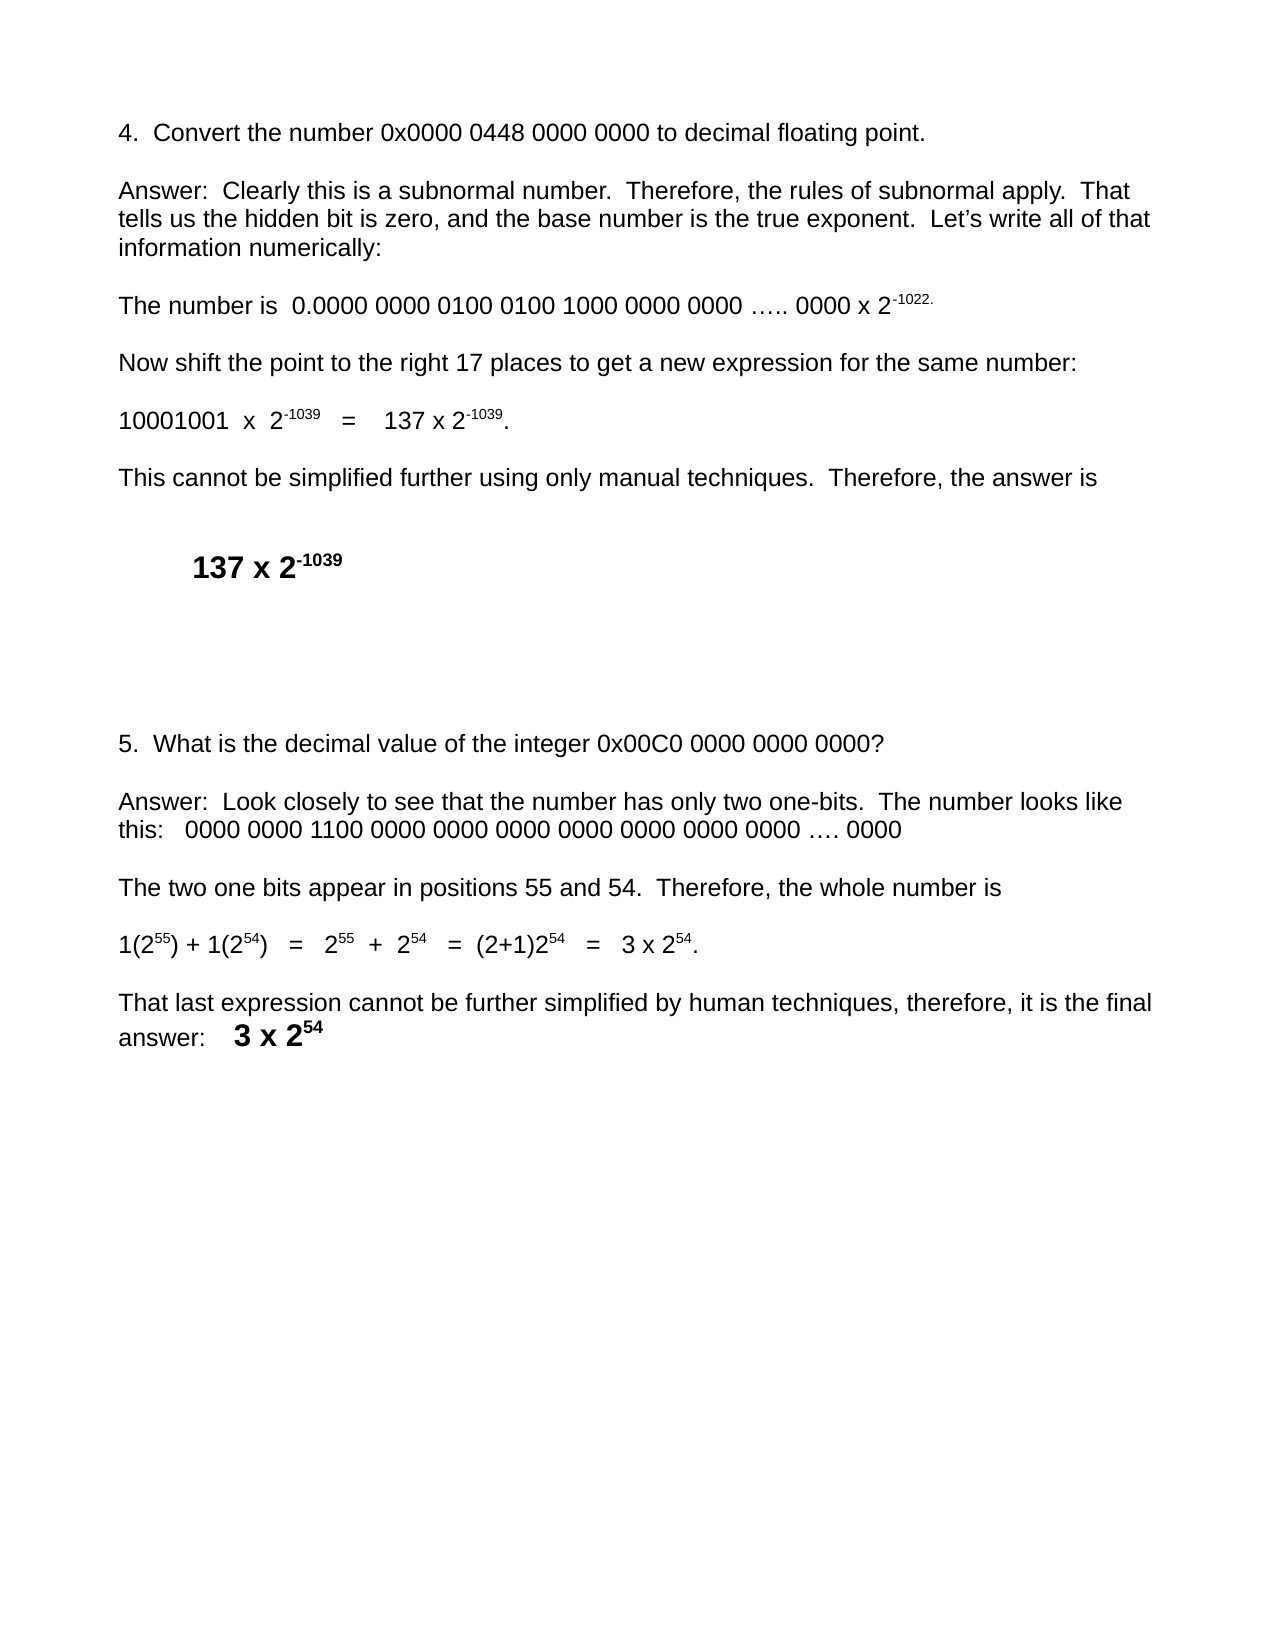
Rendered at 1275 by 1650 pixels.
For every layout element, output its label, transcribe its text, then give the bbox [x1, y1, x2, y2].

text 10001001 x 2-1039 = 137 x 2-1039. [118, 406, 1157, 434]
text Answer: Look closely to see that the number has only two one-bits. The number looks like this: 0000 0000 1100 0000 0000 0000 0000 0000 0000 0000 …. 0000 [118, 787, 1157, 844]
text This cannot be simplified further using only manual techniques. Therefore, the answer is [118, 463, 1157, 492]
text Answer: Clearly this is a subnormal number. Therefore, the rules of subnormal apply. That tells us the hidden bit is zero, and the base number is the true exponent. Let’s write all of that information numerically: [118, 176, 1157, 262]
text Now shift the point to the right 17 places to get a new expression for the same number: [118, 348, 1157, 377]
text 137 x 2-1039 [118, 549, 1157, 585]
text 1(255) + 1(254) = 255 + 254 = (2+1)254 = 3 x 254. [118, 930, 1157, 959]
text 5. What is the decimal value of the integer 0x00C0 0000 0000 0000? [118, 729, 1157, 758]
text 4. Convert the number 0x0000 0448 0000 0000 to decimal floating point. [118, 118, 1157, 147]
text The two one bits appear in positions 55 and 54. Therefore, the whole number is [118, 873, 1157, 902]
text The number is 0.0000 0000 0100 0100 1000 0000 0000 ….. 0000 x 2-1022. [118, 291, 1157, 319]
text That last expression cannot be further simplified by human techniques, therefore, it is the final answer: 3 x 254 [118, 988, 1157, 1052]
